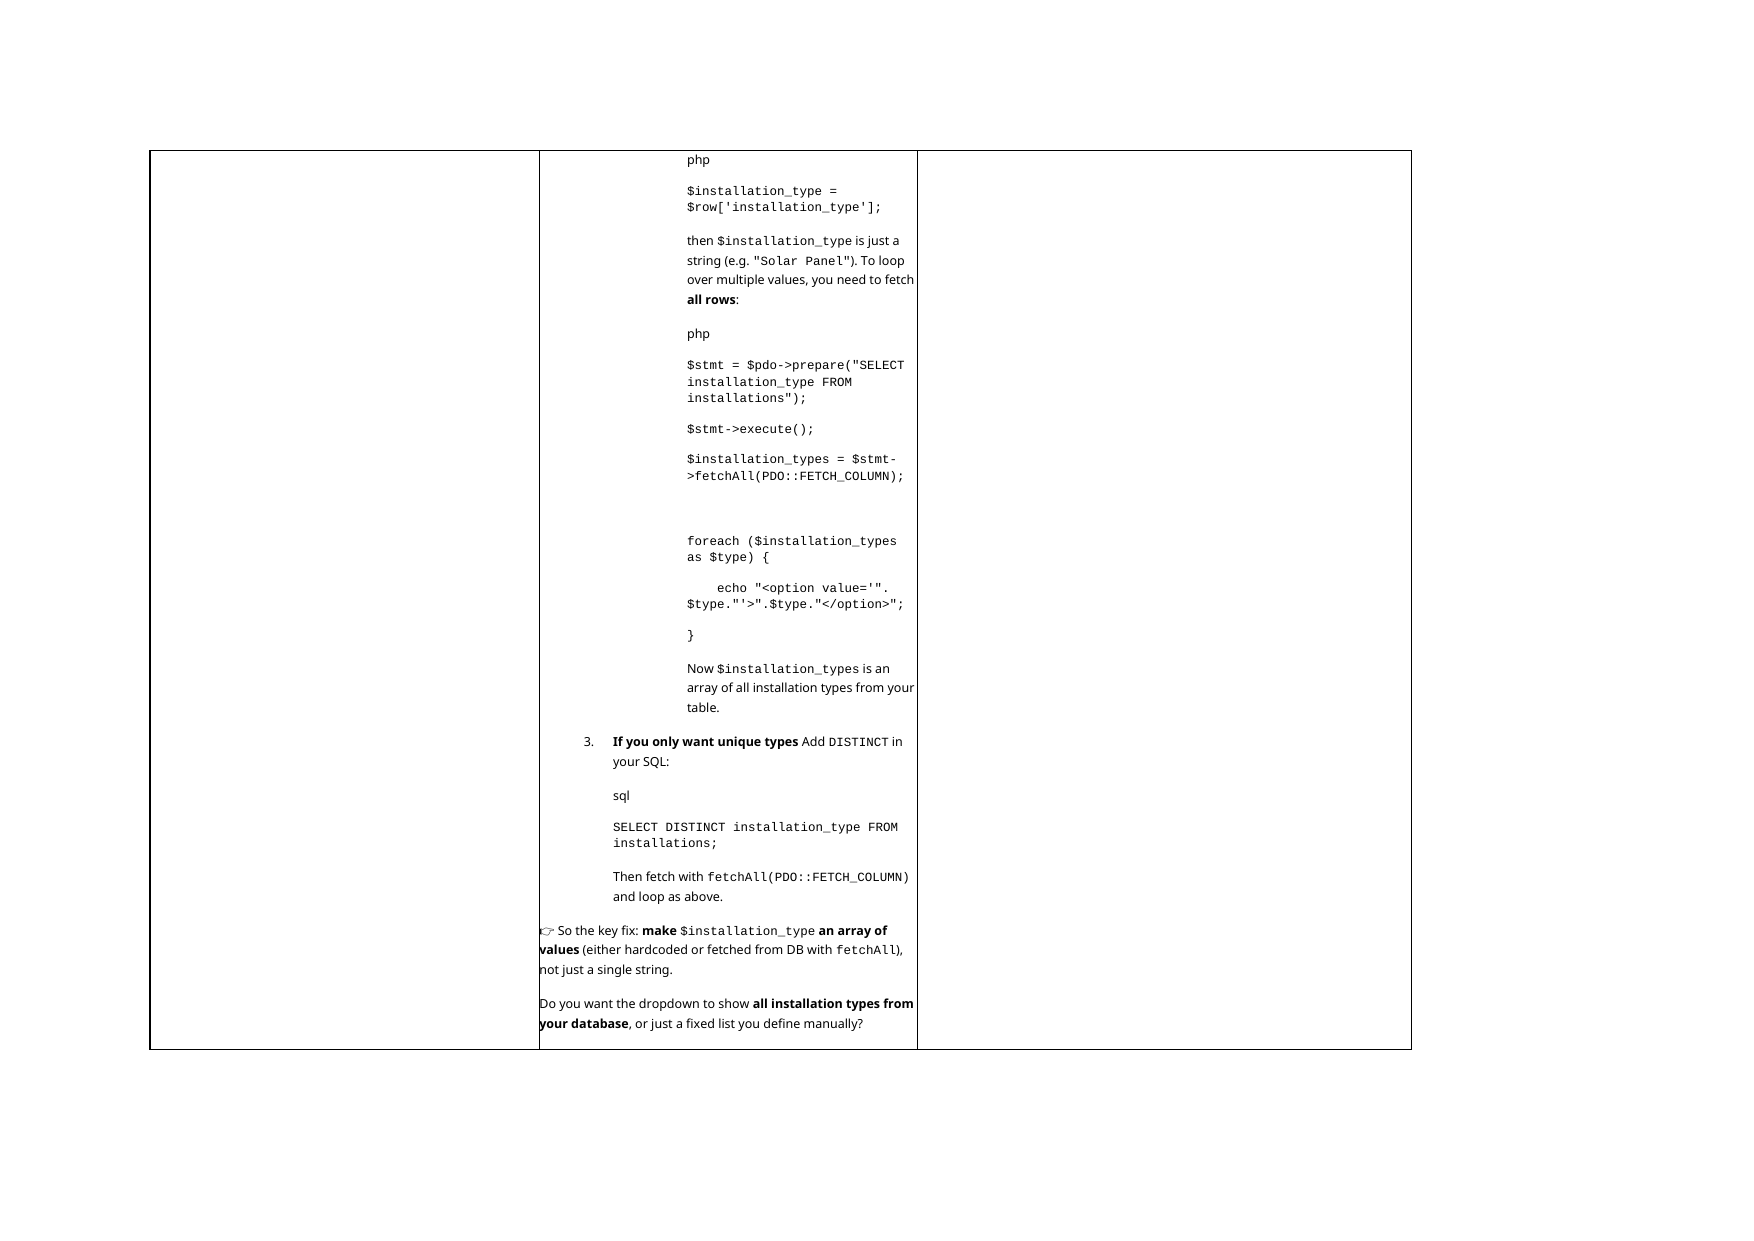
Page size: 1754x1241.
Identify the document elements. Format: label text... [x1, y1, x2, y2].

table_cell [151, 151, 539, 1048]
table_cell [918, 151, 1411, 1048]
table_cell php $installation_type = $row['installation_type']; then $installation_type is just a string (e.g. "Solar Panel"). To loop over multiple values, you need to fetch all rows: php $stmt = $pdo->prepare("SELECT installation_type FROM installations"); $stmt->execute(); $installation_types = $stmt->fetchAll(PDO::FETCH_COLUMN); foreach ($installation_types as $type) { echo "<option value='".$type."'>".$type."</option>"; } Now $installation_types is an array of all installation types from your table. If you only want unique types Add DISTINCT in your SQL: sql SELECT DISTINCT installation_type FROM installations; Then fetch with fetchAll(PDO::FETCH_COLUMN) and loop as above. 👉 So the key fix: make $installation_type an array of values (either hardcoded or fetched from DB with fetchAll), not just a single string. Do you want the dropdown to show all installation types from your database, or just a fixed list you define manually? [540, 151, 917, 1048]
